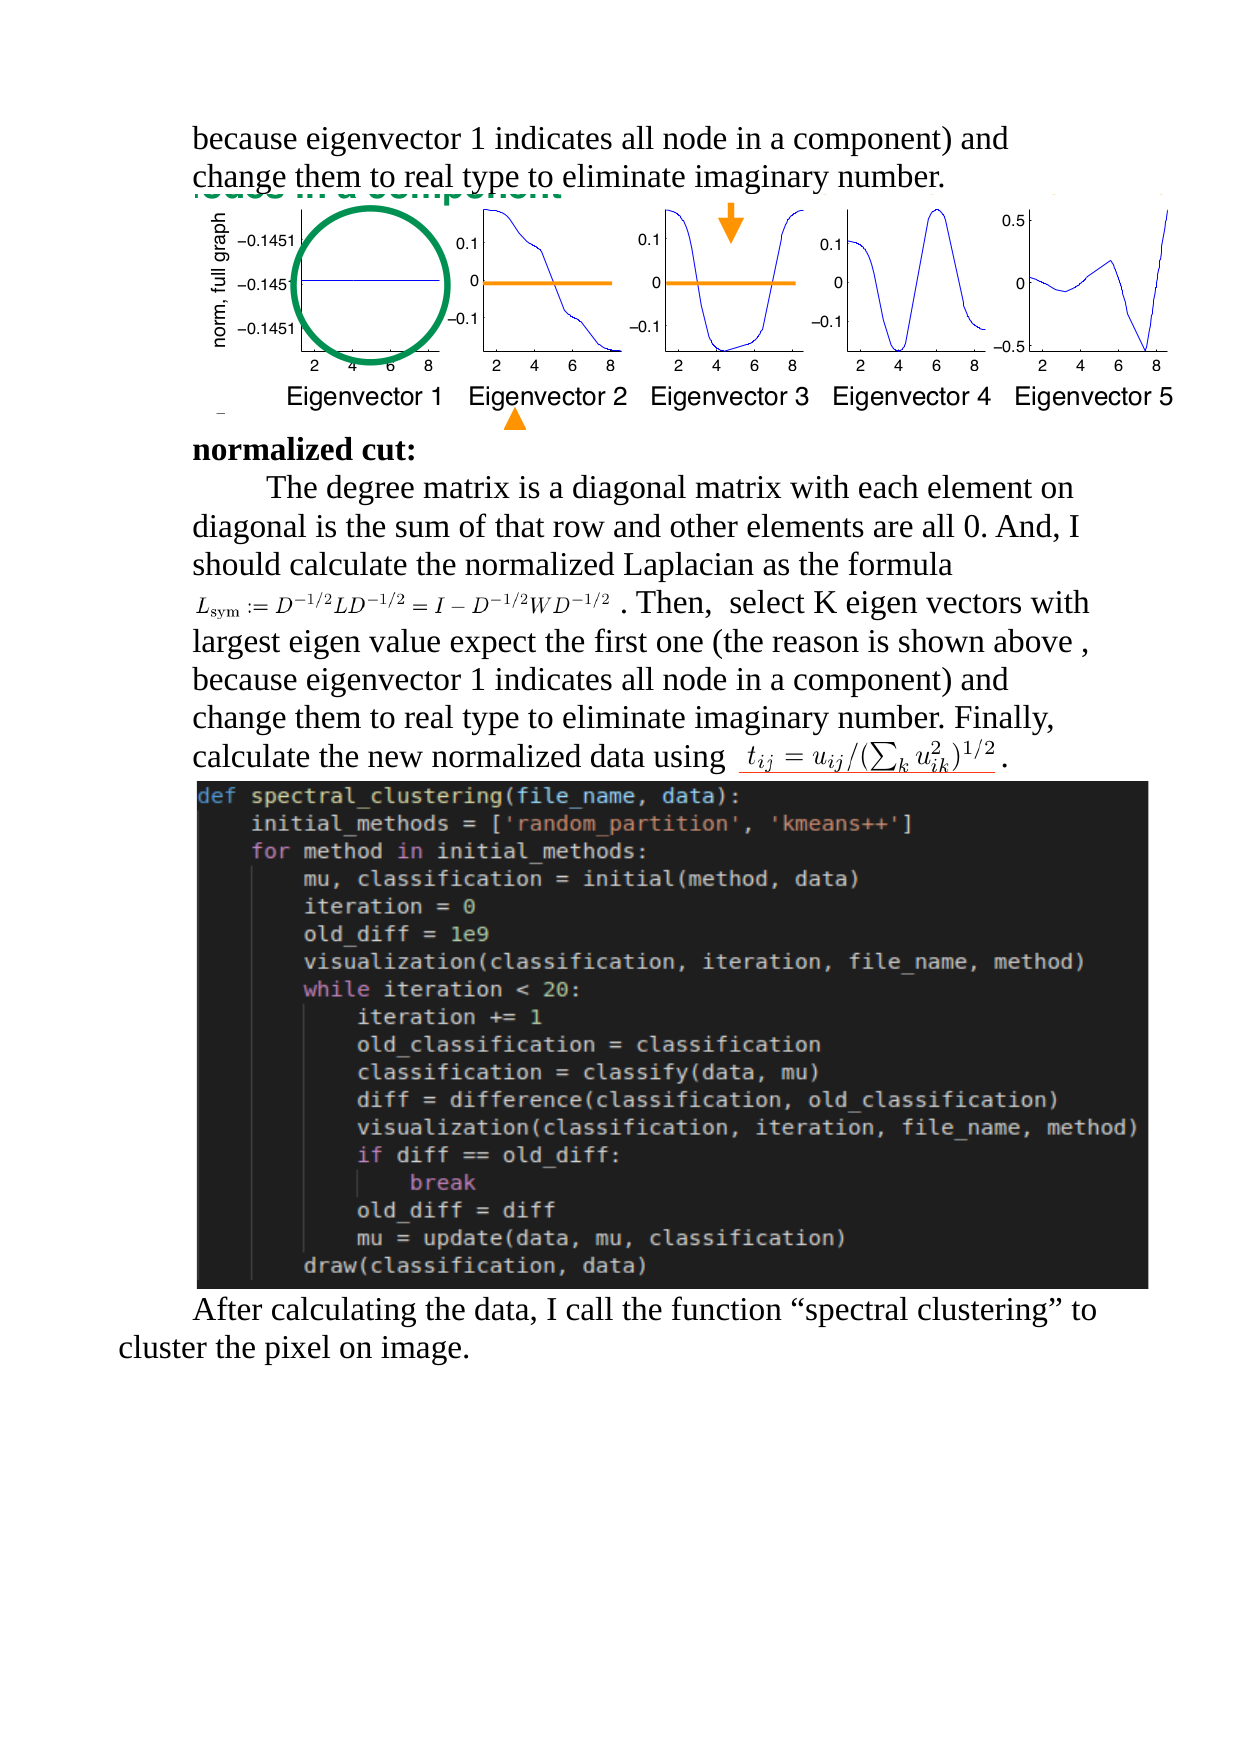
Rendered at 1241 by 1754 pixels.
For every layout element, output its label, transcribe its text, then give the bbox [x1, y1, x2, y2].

text The degree matrix is a diagonal matrix with each element on diagonal is the sum of that row and other elements are all 0. And, I should calculate the normalized Laplacian as the formula [118, 468, 1122, 583]
picture [738, 737, 996, 773]
text . Then, select K eigen vectors with largest eigen value expect the first one (the reason is shown above , because eigenvector 1 indicates all node in a component) and change them to real type to eliminate imaginary number. Finally, calculate the new normalized data using . [118, 583, 1122, 774]
picture [196, 781, 1149, 1289]
picture [193, 587, 614, 619]
text normalized cut: [118, 195, 1122, 468]
text After calculating the data, I call the function “spectral clustering” to cluster the pixel on image. [118, 774, 1122, 1365]
picture [195, 194, 1199, 430]
text because eigenvector 1 indicates all node in a component) and change them to real type to eliminate imaginary number. [118, 118, 1122, 195]
